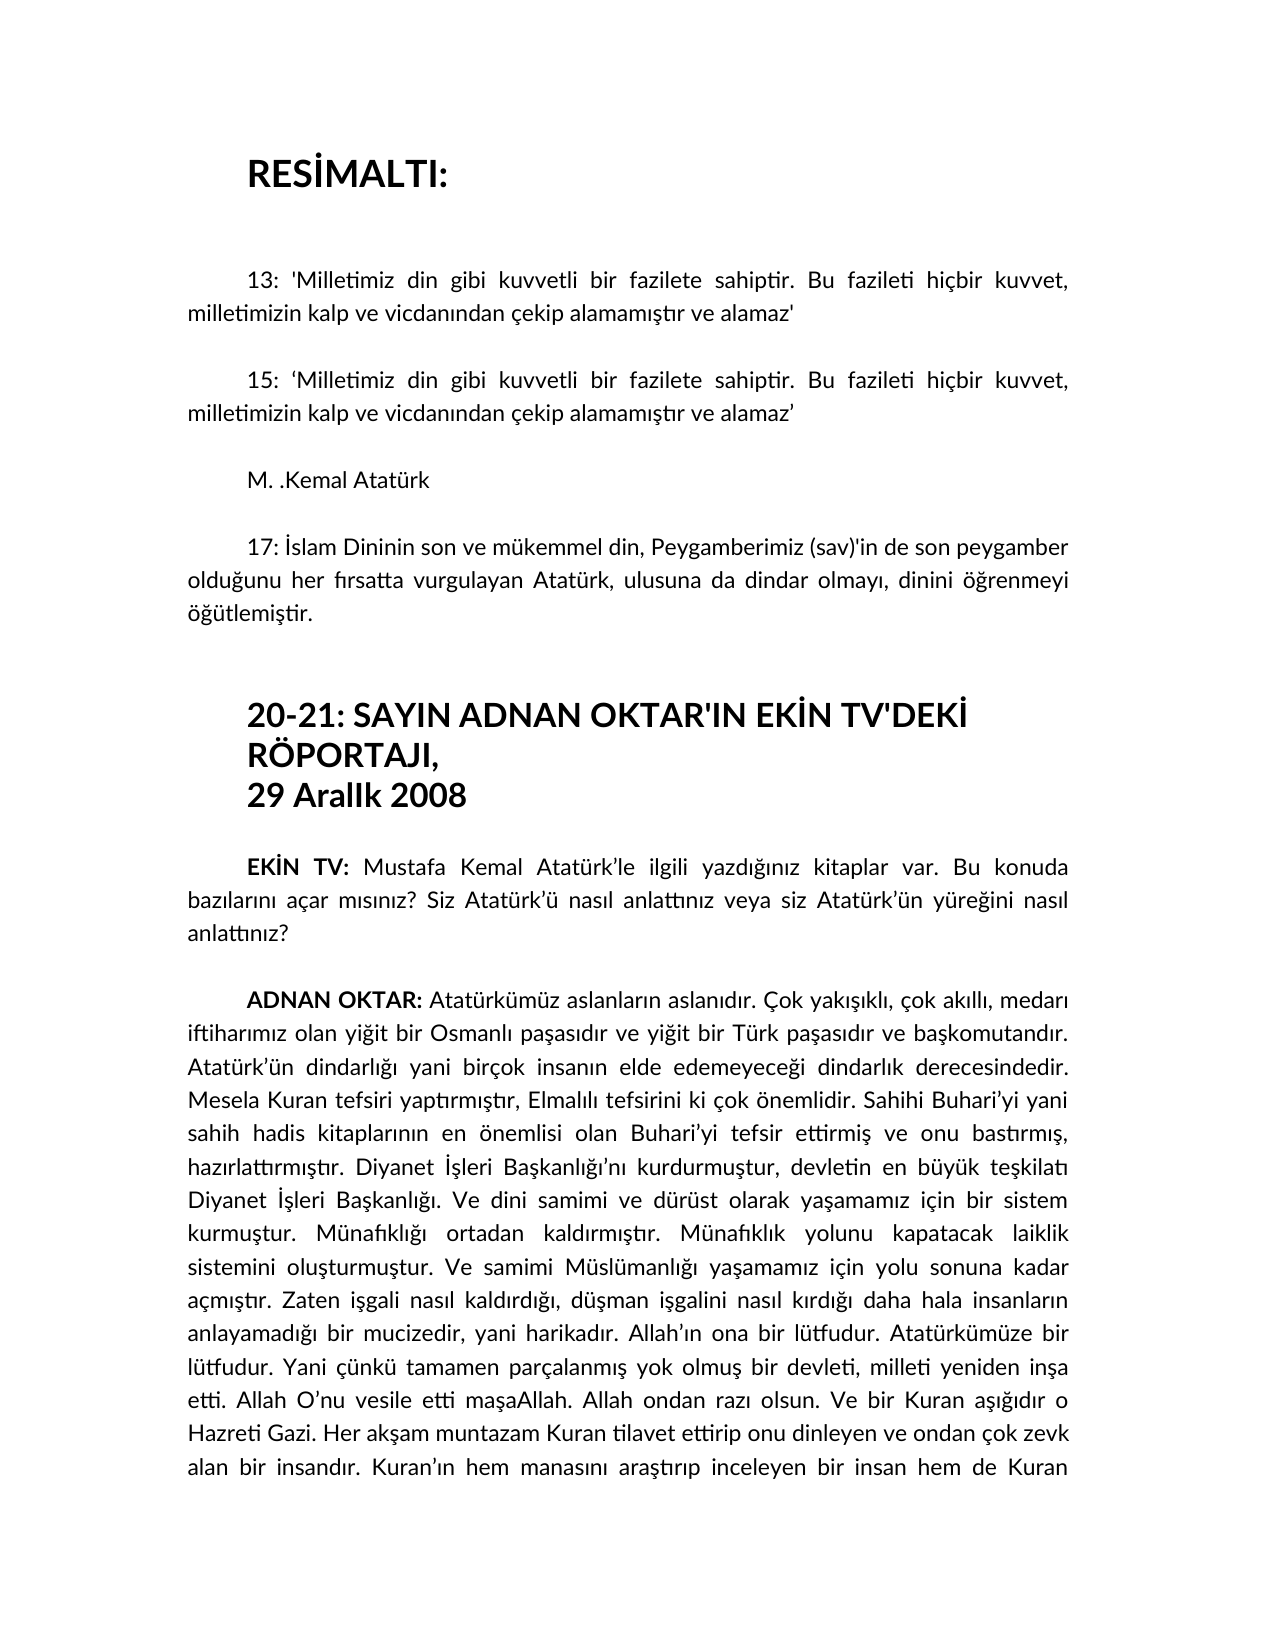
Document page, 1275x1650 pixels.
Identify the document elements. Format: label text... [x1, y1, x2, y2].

text RESİMALTI: [187, 150, 1070, 195]
text ADNAN OKTAR: Atatürkümüz aslanların aslanıdır. Çok yakışıklı, çok akıllı, medarı iftiharımız olan yiğit bir Osmanlı paşasıdır ve yiğit bir Türk paşasıdır ve başkomutandır. Atatürk’ün dindarlığı yani birçok insanın elde edemeyeceği dindarlık derecesindedir. Mesela Kuran tefsiri yaptırmıştır, Elmalılı tefsirini ki çok önemlidir. Sahihi Buhari’yi yani sahih hadis kitaplarının en önemlisi olan Buhari’yi tefsir ettirmiş ve onu bastırmış, hazırlattırmıştır. Diyanet İşleri Başkanlığı’nı kurdurmuştur, devletin en büyük teşkilatı Diyanet İşleri Başkanlığı. Ve dini samimi ve dürüst olarak yaşamamız için bir sistem kurmuştur. Münafıklığı ortadan kaldırmıştır. Münafıklık yolunu kapatacak laiklik sistemini oluşturmuştur. Ve samimi Müslümanlığı yaşamamız için yolu sonuna kadar açmıştır. Zaten işgali nasıl kaldırdığı, düşman işgalini nasıl kırdığı daha hala insanların anlayamadığı bir mucizedir, yani harikadır. Allah’ın ona bir lütfudur. Atatürkümüze bir lütfudur. Yani çünkü tamamen parçalanmış yok olmuş bir devleti, milleti yeniden inşa etti. Allah O’nu vesile etti maşaAllah. Allah ondan razı olsun. Ve bir Kuran aşığıdır o Hazreti Gazi. Her akşam muntazam Kuran tilavet ettirip onu dinleyen ve ondan çok zevk alan bir insandır. Kuran’ın hem manasını araştırıp inceleyen bir insan hem de Kuran [187, 982, 1070, 1482]
text 17: İslam Dininin son ve mükemmel din, Peygamberimiz (sav)'in de son peygamber olduğunu her fırsatta vurgulayan Atatürk, ulusuna da dindar olmayı, dinini öğrenmeyi öğütlemiştir. [187, 528, 1070, 628]
text EKİN TV: Mustafa Kemal Atatürk’le ilgili yazdığınız kitaplar var. Bu konuda bazılarını açar mısınız? Siz Atatürk’ü nasıl anlattınız veya siz Atatürk’ün yüreğini nasıl anlattınız? [187, 848, 1070, 948]
text 29 AralIk 2008 [187, 775, 1070, 815]
text RÖPORTAJI, [187, 735, 1070, 775]
text 20-21: SAYIN ADNAN OKTAR'IN EKİN TV'DEKİ [187, 695, 1070, 735]
text M. .Kemal Atatürk [187, 462, 1070, 495]
text 13: 'Milletimiz din gibi kuvvetli bir fazilete sahiptir. Bu fazileti hiçbir kuvvet, milletimizin kalp ve vicdanından çekip alamamıştır ve alamaz' [187, 262, 1070, 328]
text 15: ‘Milletimiz din gibi kuvvetli bir fazilete sahiptir. Bu fazileti hiçbir kuvvet, milletimizin kalp ve vicdanından çekip alamamıştır ve alamaz’ [187, 362, 1070, 428]
